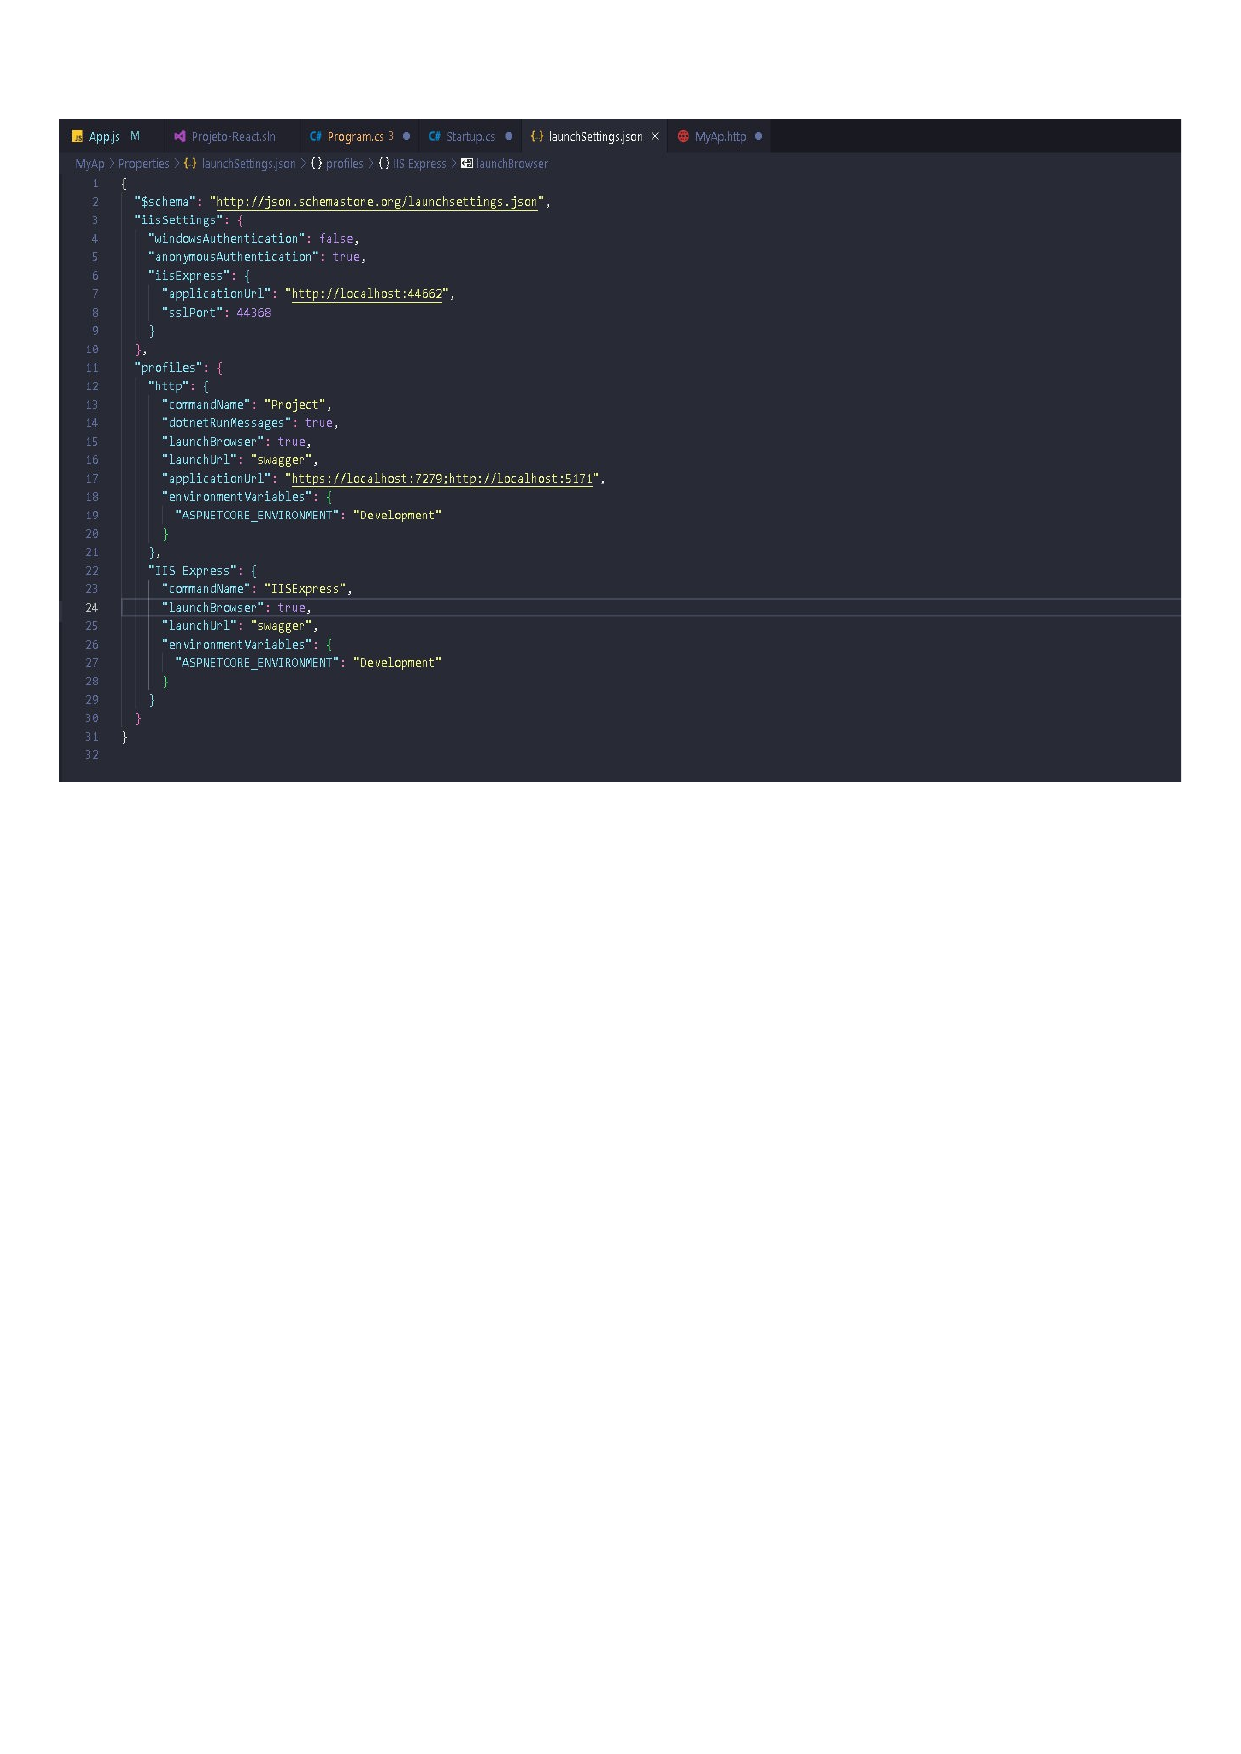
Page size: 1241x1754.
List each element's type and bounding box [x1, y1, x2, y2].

picture [59, 119, 1182, 782]
